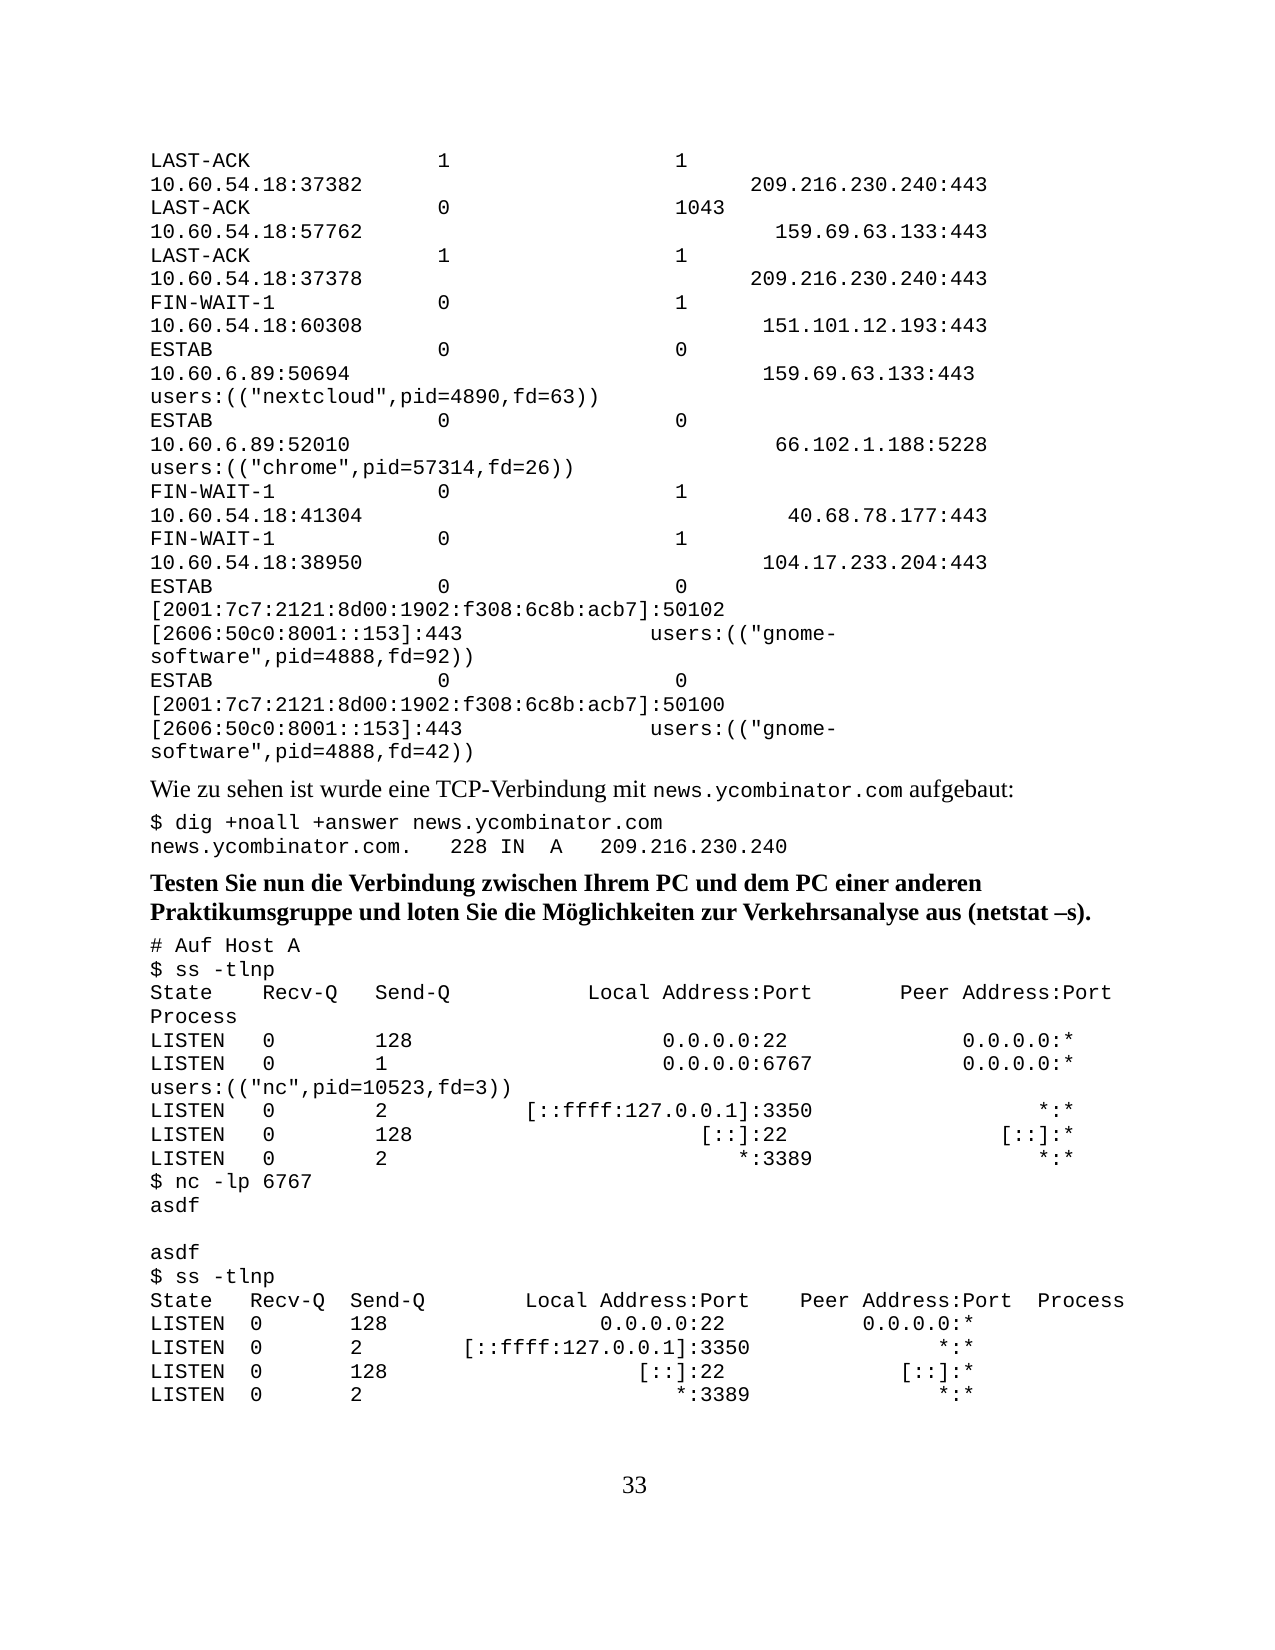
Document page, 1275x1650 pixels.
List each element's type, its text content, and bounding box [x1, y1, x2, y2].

text FIN-WAIT-1 0 1 10.60.54.18:38950 104.17.233.204:443 [150, 528, 1125, 576]
text ESTAB 0 0 [2001:7c7:2121:8d00:1902:f308:6c8b:acb7]:50100 [2606:50c0:8001::153]:443 users:(("gnome-software",pid=4888,fd=42)) [150, 670, 1125, 765]
text LISTEN 0 2 *:3389 *:* [150, 1148, 1125, 1171]
text FIN-WAIT-1 0 1 10.60.54.18:60308 151.101.12.193:443 [150, 292, 1125, 339]
text LISTEN 0 1 0.0.0.0:6767 0.0.0.0:* users:(("nc",pid=10523,fd=3)) [150, 1053, 1125, 1101]
text LISTEN 0 128 [::]:22 [::]:* [150, 1361, 1125, 1384]
text LISTEN 0 2 *:3389 *:* [150, 1384, 1125, 1408]
text ESTAB 0 0 10.60.6.89:52010 66.102.1.188:5228 users:(("chrome",pid=57314,fd=26)) [150, 410, 1125, 481]
text ESTAB 0 0 10.60.6.89:50694 159.69.63.133:443 users:(("nextcloud",pid=4890,fd=63)) [150, 339, 1125, 410]
text State Recv-Q Send-Q Local Address:Port Peer Address:Port Process [150, 982, 1125, 1029]
text LISTEN 0 2 [::ffff:127.0.0.1]:3350 *:* [150, 1101, 1125, 1124]
text $ ss -tlnp [150, 1266, 1125, 1290]
text asdf [150, 1242, 1125, 1266]
text LISTEN 0 128 0.0.0.0:22 0.0.0.0:* [150, 1313, 1125, 1337]
text # Auf Host A [150, 935, 1125, 959]
text Wie zu sehen ist wurde eine TCP-Verbindung mit news.ycombinator.com aufgebaut: [150, 774, 1125, 803]
text $ nc -lp 6767 [150, 1171, 1125, 1195]
text LAST-ACK 1 1 10.60.54.18:37382 209.216.230.240:443 [150, 150, 1125, 197]
text LAST-ACK 0 1043 10.60.54.18:57762 159.69.63.133:443 [150, 197, 1125, 244]
text $ ss -tlnp [150, 959, 1125, 982]
text LISTEN 0 2 [::ffff:127.0.0.1]:3350 *:* [150, 1337, 1125, 1361]
text Testen Sie nun die Verbindung zwischen Ihrem PC und dem PC einer anderen Praktikumsgruppe und loten Sie die Möglichkeiten zur Verkehrsanalyse aus (netstat –s). [150, 868, 1125, 926]
text asdf [150, 1195, 1125, 1219]
text ESTAB 0 0 [2001:7c7:2121:8d00:1902:f308:6c8b:acb7]:50102 [2606:50c0:8001::153]:443 users:(("gnome-software",pid=4888,fd=92)) [150, 576, 1125, 670]
text LISTEN 0 128 0.0.0.0:22 0.0.0.0:* [150, 1029, 1125, 1053]
text FIN-WAIT-1 0 1 10.60.54.18:41304 40.68.78.177:443 [150, 481, 1125, 528]
text LAST-ACK 1 1 10.60.54.18:37378 209.216.230.240:443 [150, 244, 1125, 292]
text LISTEN 0 128 [::]:22 [::]:* [150, 1124, 1125, 1148]
text State Recv-Q Send-Q Local Address:Port Peer Address:Port Process [150, 1290, 1125, 1313]
text $ dig +noall +answer news.ycombinator.com [150, 812, 1125, 836]
text news.ycombinator.com. 228 IN A 209.216.230.240 [150, 836, 1125, 859]
